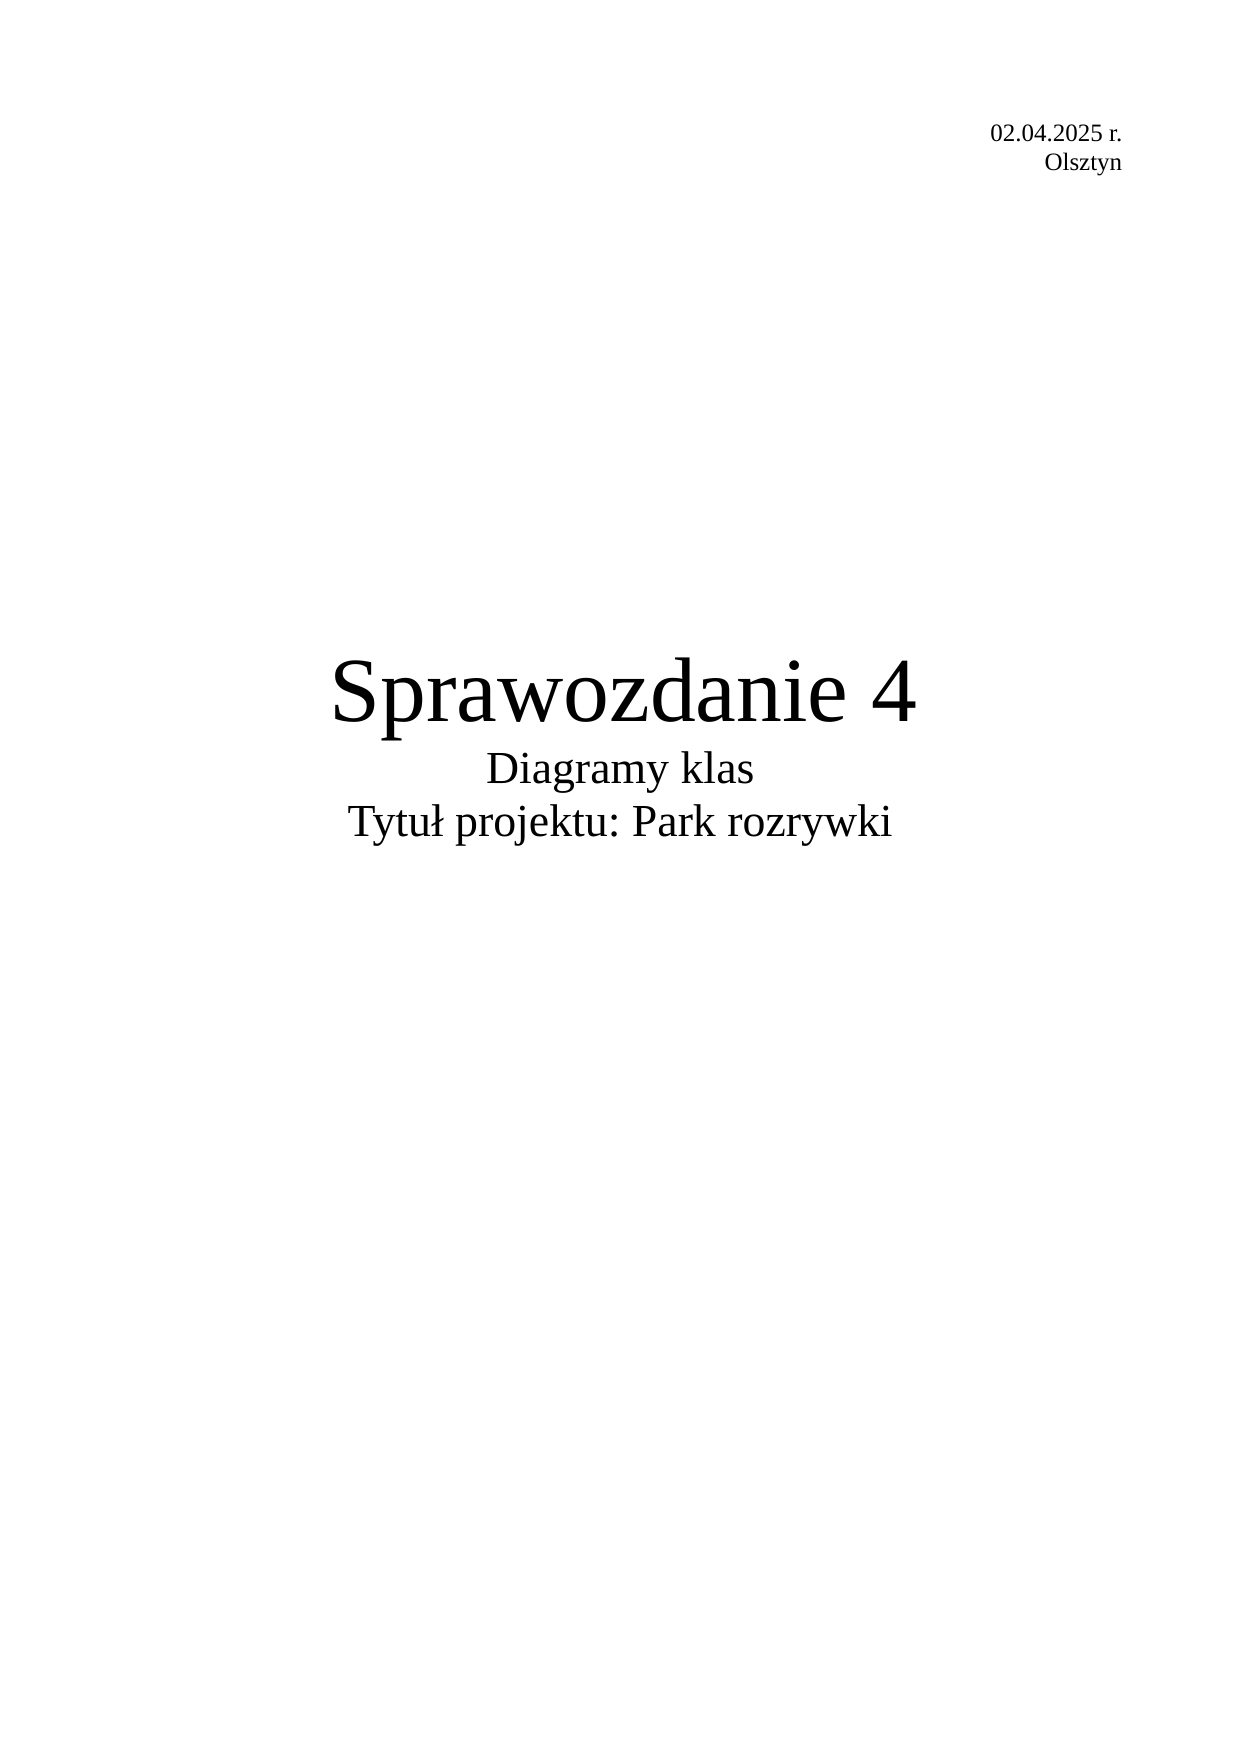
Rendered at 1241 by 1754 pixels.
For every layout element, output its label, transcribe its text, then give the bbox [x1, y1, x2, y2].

text Olsztyn [118, 147, 1122, 176]
text Diagramy klas [118, 741, 1122, 794]
text Sprawozdanie 4 [118, 636, 1122, 741]
text 02.04.2025 r. [118, 118, 1122, 147]
text Tytuł projektu: Park rozrywki [118, 794, 1122, 846]
